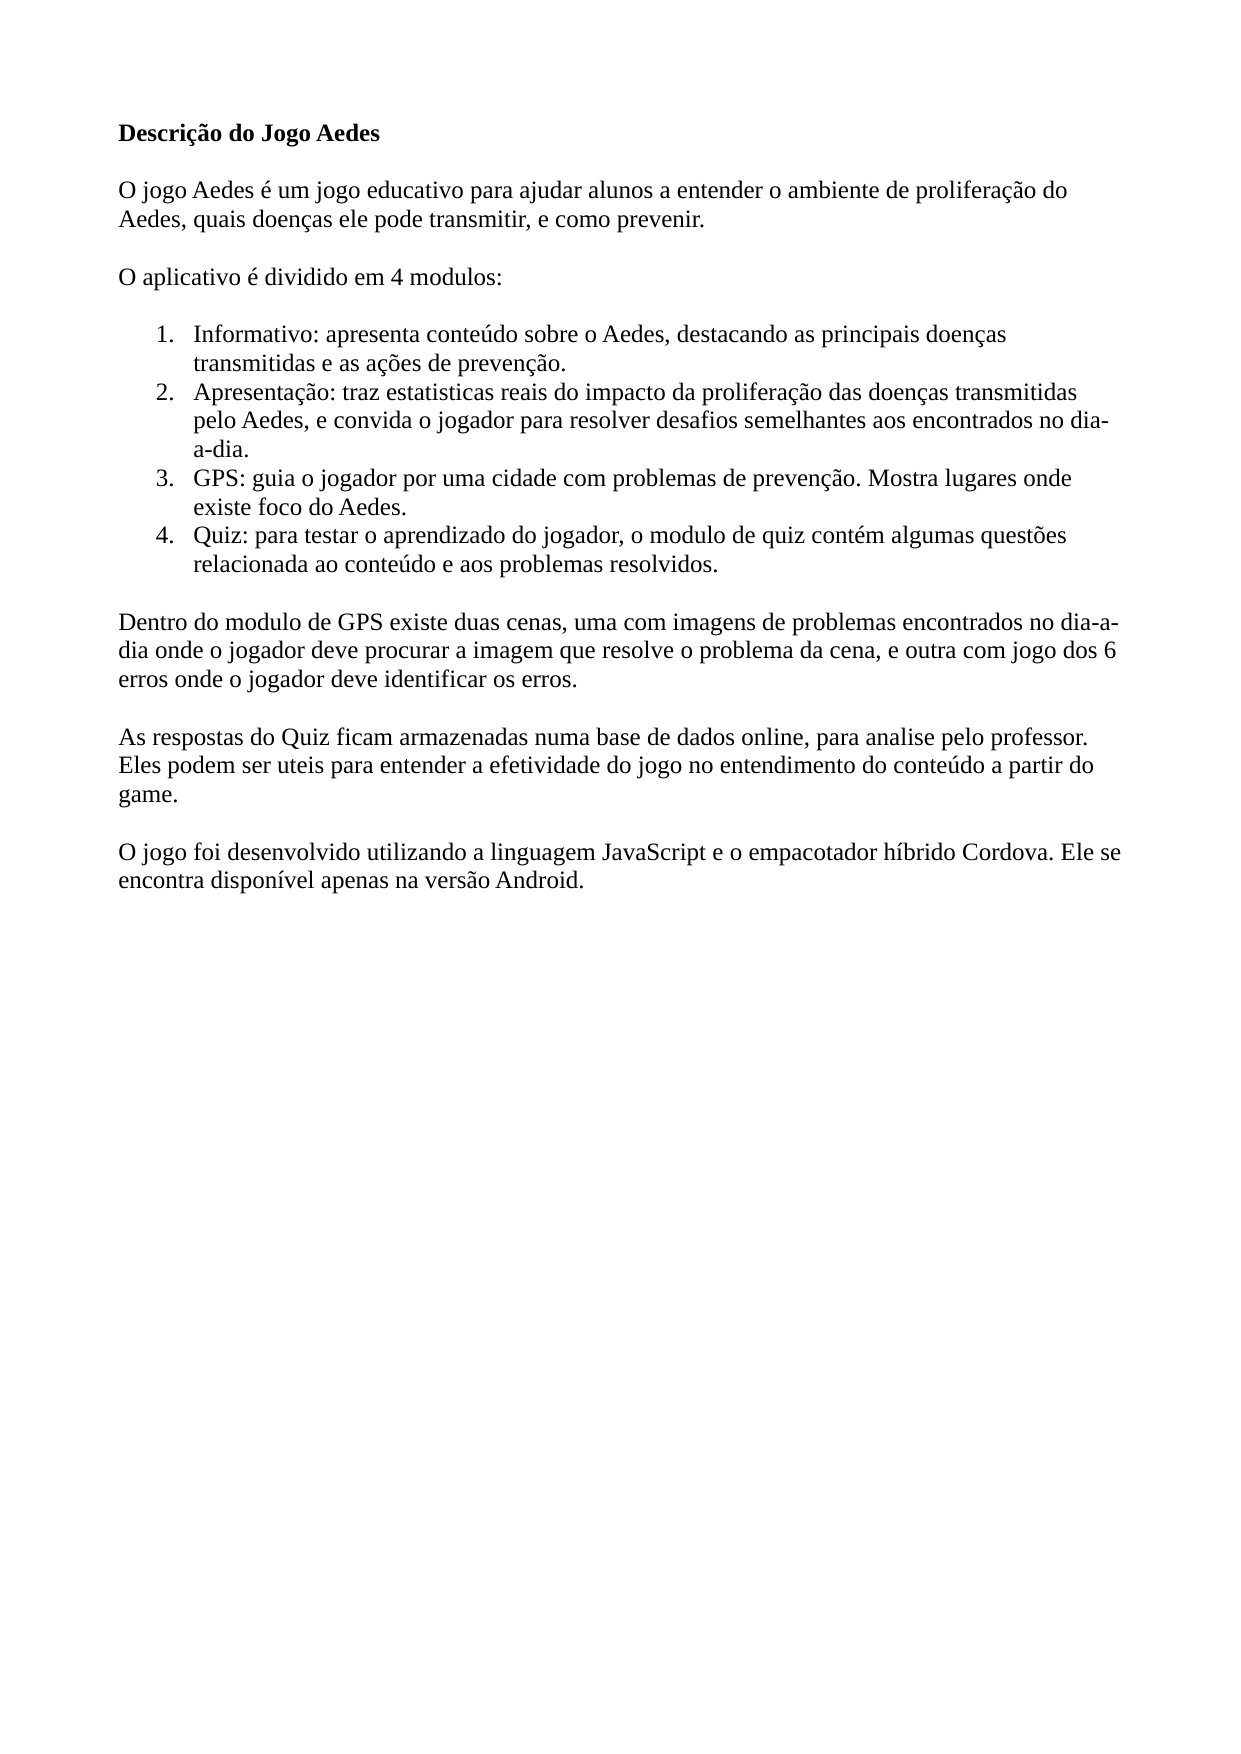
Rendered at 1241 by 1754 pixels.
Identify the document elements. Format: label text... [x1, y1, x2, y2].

list Informativo: apresenta conteúdo sobre o Aedes, destacando as principais doenças transmitidas e as ações de prevenção. [156, 319, 1122, 377]
list Apresentação: traz estatisticas reais do impacto da proliferação das doenças transmitidas pelo Aedes, e convida o jogador para resolver desafios semelhantes aos encontrados no dia-a-dia. [156, 377, 1122, 463]
text O jogo Aedes é um jogo educativo para ajudar alunos a entender o ambiente de proliferação do Aedes, quais doenças ele pode transmitir, e como prevenir. [118, 176, 1122, 233]
text O aplicativo é dividido em 4 modulos: [118, 262, 1122, 291]
list Quiz: para testar o aprendizado do jogador, o modulo de quiz contém algumas questões relacionada ao conteúdo e aos problemas resolvidos. [156, 521, 1122, 578]
list GPS: guia o jogador por uma cidade com problemas de prevenção. Mostra lugares onde existe foco do Aedes. [156, 463, 1122, 521]
text Dentro do modulo de GPS existe duas cenas, uma com imagens de problemas encontrados no dia-a-dia onde o jogador deve procurar a imagem que resolve o problema da cena, e outra com jogo dos 6 erros onde o jogador deve identificar os erros. [118, 607, 1122, 693]
text As respostas do Quiz ficam armazenadas numa base de dados online, para analise pelo professor. Eles podem ser uteis para entender a efetividade do jogo no entendimento do conteúdo a partir do game. [118, 722, 1122, 808]
text O jogo foi desenvolvido utilizando a linguagem JavaScript e o empacotador híbrido Cordova. Ele se encontra disponível apenas na versão Android. [118, 837, 1122, 894]
text Descrição do Jogo Aedes [118, 118, 1122, 147]
